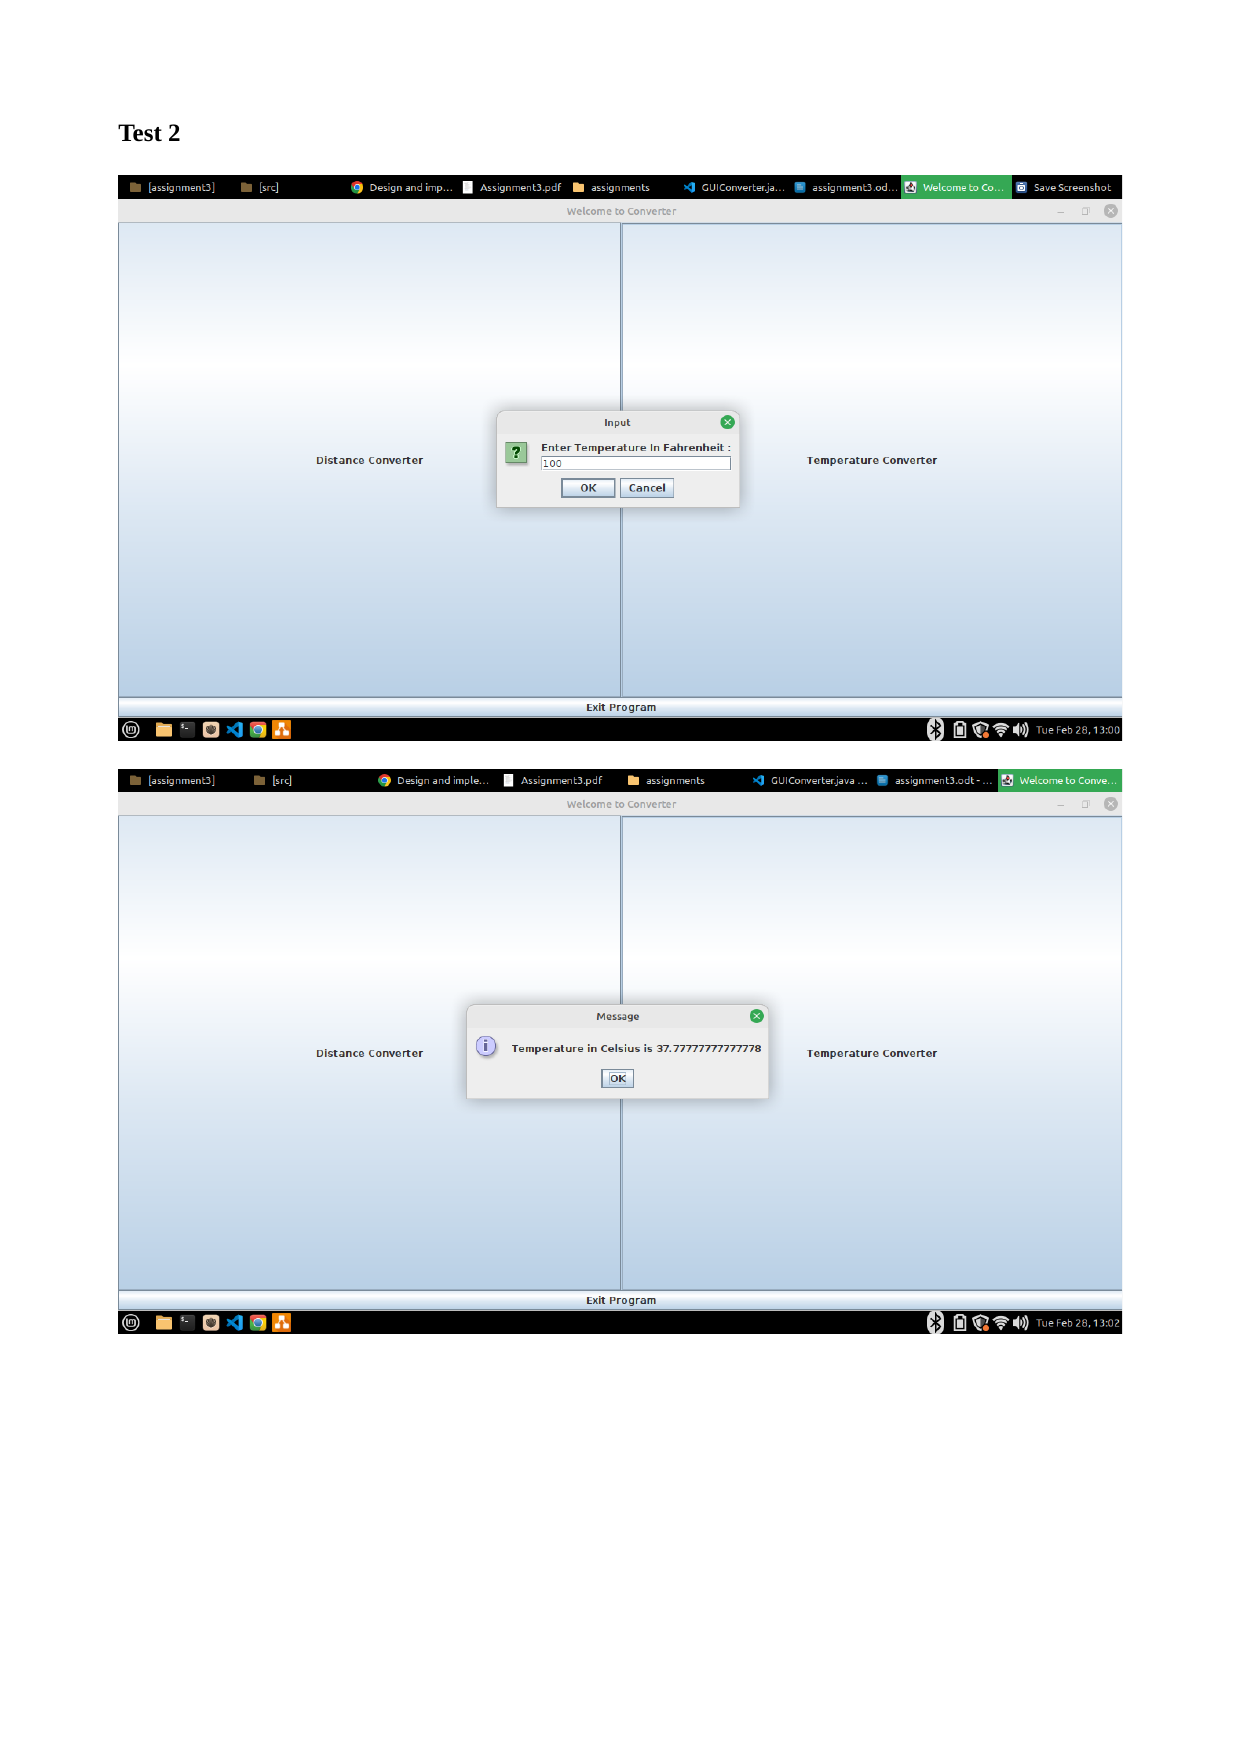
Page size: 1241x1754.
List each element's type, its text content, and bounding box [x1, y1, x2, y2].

picture [118, 769, 1123, 1334]
text ­ [118, 1334, 1122, 1362]
text Test 2 [118, 118, 1122, 147]
picture [118, 175, 1123, 741]
